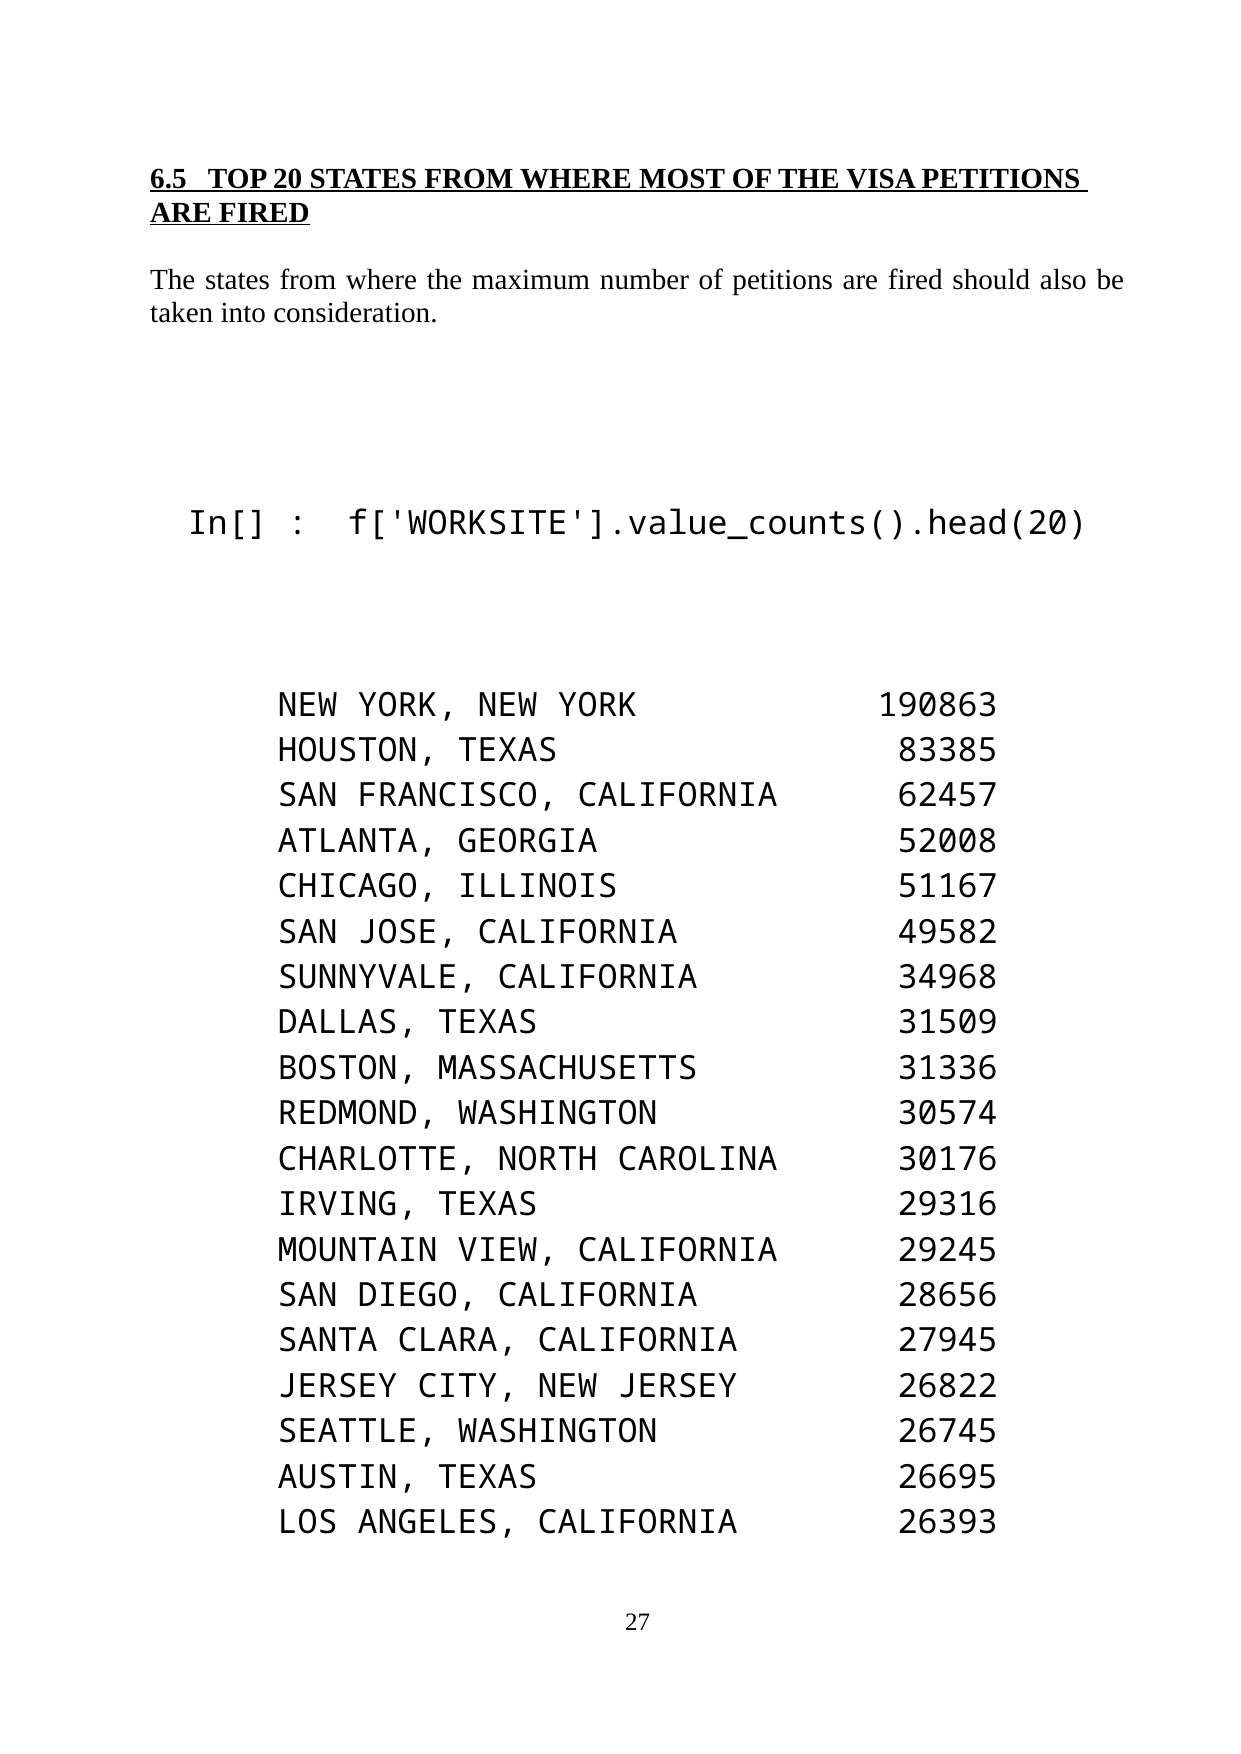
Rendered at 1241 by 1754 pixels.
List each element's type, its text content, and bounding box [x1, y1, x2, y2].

text CHICAGO, ILLINOIS 51167 [150, 862, 1125, 907]
text BOSTON, MASSACHUSETTS 31336 [150, 1044, 1125, 1089]
text AUSTIN, TEXAS 26695 [150, 1452, 1125, 1498]
text SAN DIEGO, CALIFORNIA 28656 [150, 1271, 1125, 1316]
text SEATTLE, WASHINGTON 26745 [150, 1407, 1125, 1452]
text The states from where the maximum number of petitions are fired should also be taken into consideration. [150, 262, 1125, 329]
text IRVING, TEXAS 29316 [150, 1180, 1125, 1225]
text NEW YORK, NEW YORK 190863 [150, 680, 1125, 726]
text ATLANTA, GEORGIA 52008 [150, 817, 1125, 862]
text SANTA CLARA, CALIFORNIA 27945 [150, 1316, 1125, 1362]
text HOUSTON, TEXAS 83385 [150, 726, 1125, 771]
text 6.5 TOP 20 STATES FROM WHERE MOST OF THE VISA PETITIONS ARE FIRED [150, 161, 1125, 228]
text JERSEY CITY, NEW JERSEY 26822 [150, 1362, 1125, 1407]
text DALLAS, TEXAS 31509 [150, 998, 1125, 1044]
text In[] : f['WORKSITE'].value_counts().head(20) [150, 499, 1125, 544]
text REDMOND, WASHINGTON 30574 [150, 1089, 1125, 1134]
text SAN FRANCISCO, CALIFORNIA 62457 [150, 771, 1125, 817]
text LOS ANGELES, CALIFORNIA 26393 [150, 1498, 1125, 1543]
text SAN JOSE, CALIFORNIA 49582 [150, 907, 1125, 953]
text MOUNTAIN VIEW, CALIFORNIA 29245 [150, 1225, 1125, 1271]
text SUNNYVALE, CALIFORNIA 34968 [150, 953, 1125, 998]
text CHARLOTTE, NORTH CAROLINA 30176 [150, 1134, 1125, 1180]
